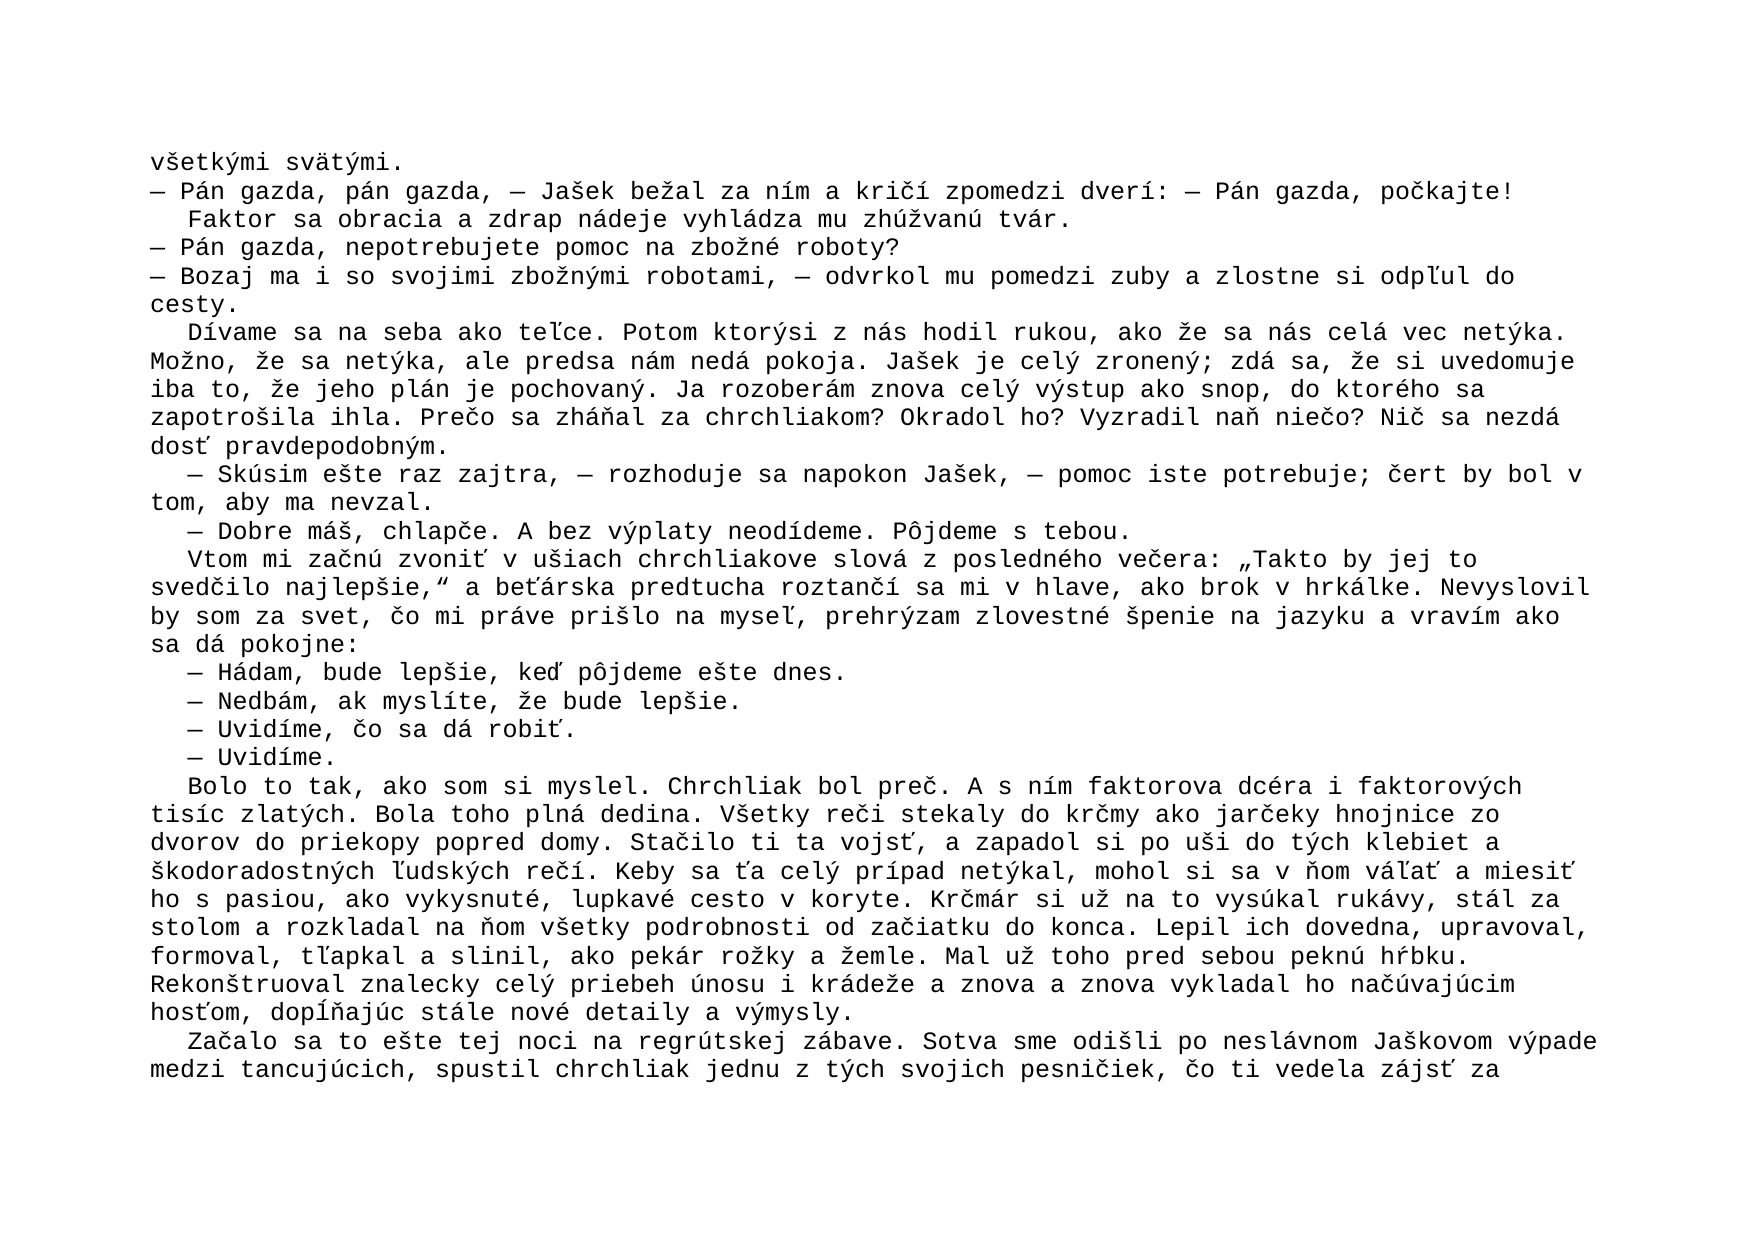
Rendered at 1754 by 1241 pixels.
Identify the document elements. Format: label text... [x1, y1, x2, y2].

text — Dobre máš, chlapče. A bez výplaty neodídeme. Pôjdeme s tebou. [150, 518, 1603, 547]
text Dívame sa na seba ako teľce. Potom ktorýsi z nás hodil rukou, ako že sa nás celá vec netýka. Možno, že sa netýka, ale predsa nám nedá pokoja. Jašek je celý zronený; zdá sa, že si uvedomuje iba to, že jeho plán je pochovaný. Ja rozoberám znova celý výstup ako snop, do ktorého sa zapotrošila ihla. Prečo sa zháňal za chrchliakom? Okradol ho? Vyzradil naň niečo? Nič sa nezdá dosť pravdepodobným. [150, 320, 1603, 462]
text Bolo to tak, ako som si myslel. Chrchliak bol preč. A s ním faktorova dcéra i faktorových tisíc zlatých. Bola toho plná dedina. Všetky reči stekaly do krčmy ako jarčeky hnojnice zo dvorov do priekopy popred domy. Stačilo ti ta vojsť, a zapadol si po uši do tých klebiet a škodoradostných ľudských rečí. Keby sa ťa celý prípad netýkal, mohol si sa v ňom váľať a miesiť ho s pasiou, ako vykysnuté, lupkavé cesto v koryte. Krčmár si už na to vysúkal rukávy, stál za stolom a rozkladal na ňom všetky podrobnosti od začiatku do konca. Lepil ich dovedna, upravoval, formoval, tľapkal a slinil, ako pekár rožky a žemle. Mal už toho pred sebou peknú hŕbku. Rekonštruoval znalecky celý priebeh únosu i krádeže a znova a znova vykladal ho načúvajúcim hosťom, dopĺňajúc stále nové detaily a výmysly. [150, 773, 1603, 1028]
text — Skúsim ešte raz zajtra, — rozhoduje sa napokon Jašek, — pomoc iste potrebuje; čert by bol v tom, aby ma nevzal. [150, 462, 1603, 518]
text — Hádam, bude lepšie, keď pôjdeme ešte dnes. [150, 660, 1603, 688]
text — Uvidíme, čo sa dá robiť. [150, 717, 1603, 745]
text Faktor sa obracia a zdrap nádeje vyhládza mu zhúžvanú tvár. [150, 207, 1603, 235]
text Vtom mi začnú zvoniť v ušiach chrchliakove slová z posledného večera: „Takto by jej to svedčilo najlepšie,“ a beťárska predtucha roztančí sa mi v hlave, ako brok v hrkálke. Nevyslovil by som za svet, čo mi práve prišlo na myseľ, prehrýzam zlovestné špenie na jazyku a vravím ako sa dá pokojne: [150, 547, 1603, 660]
text — Uvidíme. [150, 745, 1603, 773]
text všetkými svätými. [150, 150, 1603, 178]
text Začalo sa to ešte tej noci na regrútskej zábave. Sotva sme odišli po neslávnom Jaškovom výpade medzi tancujúcich, spustil chrchliak jednu z tých svojich pesničiek, čo ti vedela zájsť za [150, 1028, 1603, 1085]
text — Bozaj ma i so svojimi zbožnými robotami, — odvrkol mu pomedzi zuby a zlostne si odpľul do cesty. [150, 263, 1603, 320]
text — Pán gazda, nepotrebujete pomoc na zbožné roboty? [150, 235, 1603, 263]
text — Nedbám, ak myslíte, že bude lepšie. [150, 688, 1603, 717]
text — Pán gazda, pán gazda, — Jašek bežal za ním a kričí zpomedzi dverí: — Pán gazda, počkajte! [150, 178, 1603, 207]
